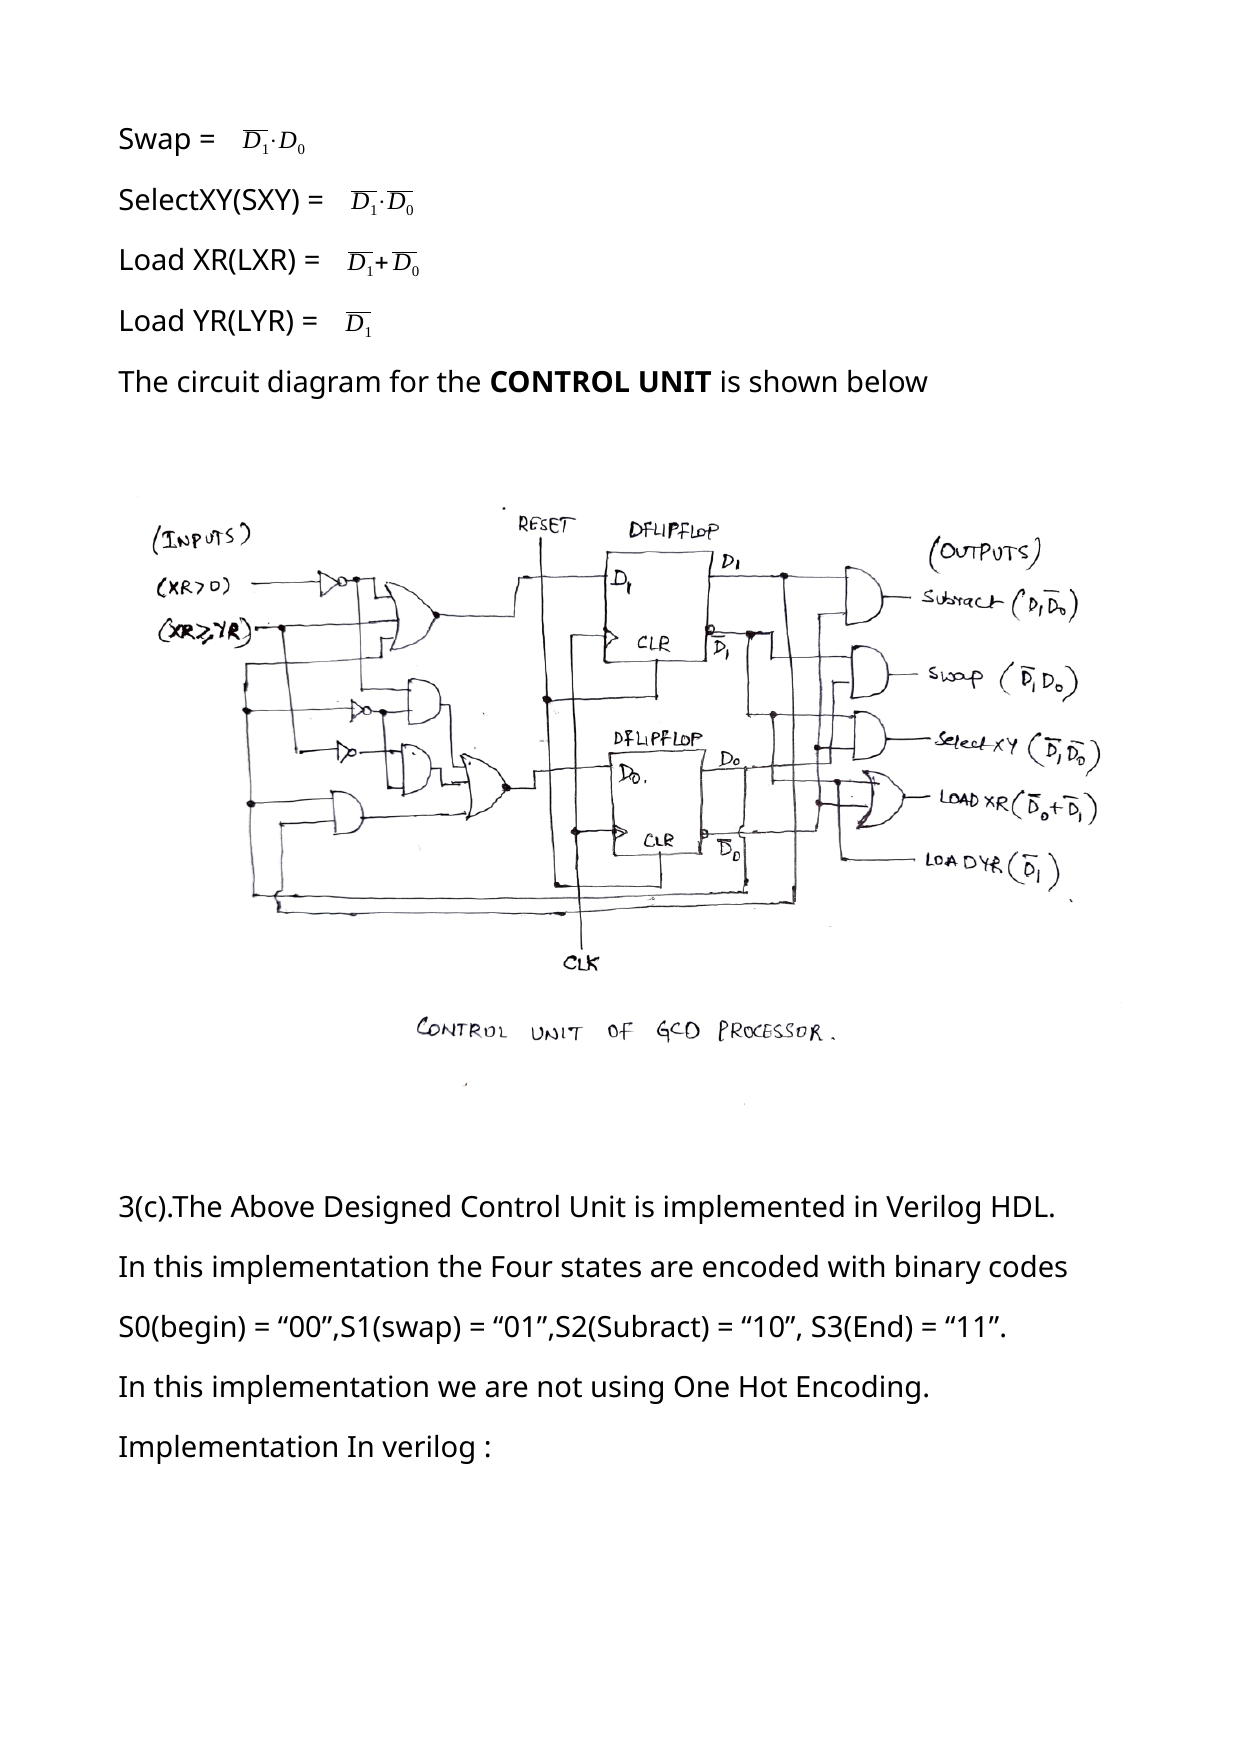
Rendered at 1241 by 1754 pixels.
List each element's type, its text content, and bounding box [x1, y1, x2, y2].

text In this implementation the Four states are encoded with binary codes [118, 1246, 1122, 1286]
text Load YR(LYR) = [118, 300, 1122, 341]
text Load XR(LXR) = [118, 239, 1122, 280]
text SelectXY(SXY) = [118, 179, 1122, 219]
text Swap = [118, 118, 1122, 158]
text In this implementation we are not using One Hot Encoding. [118, 1367, 1122, 1406]
text The circuit diagram for the CONTROL UNIT is shown below [118, 361, 1122, 401]
text 3(c).The Above Designed Control Unit is implemented in Verilog HDL. [118, 1186, 1122, 1226]
text Implementation In verilog : [118, 1427, 1122, 1466]
text S0(begin) = “00”,S1(swap) = “01”,S2(Subract) = “10”, S3(End) = “11”. [118, 1306, 1122, 1346]
picture [118, 481, 1123, 1120]
